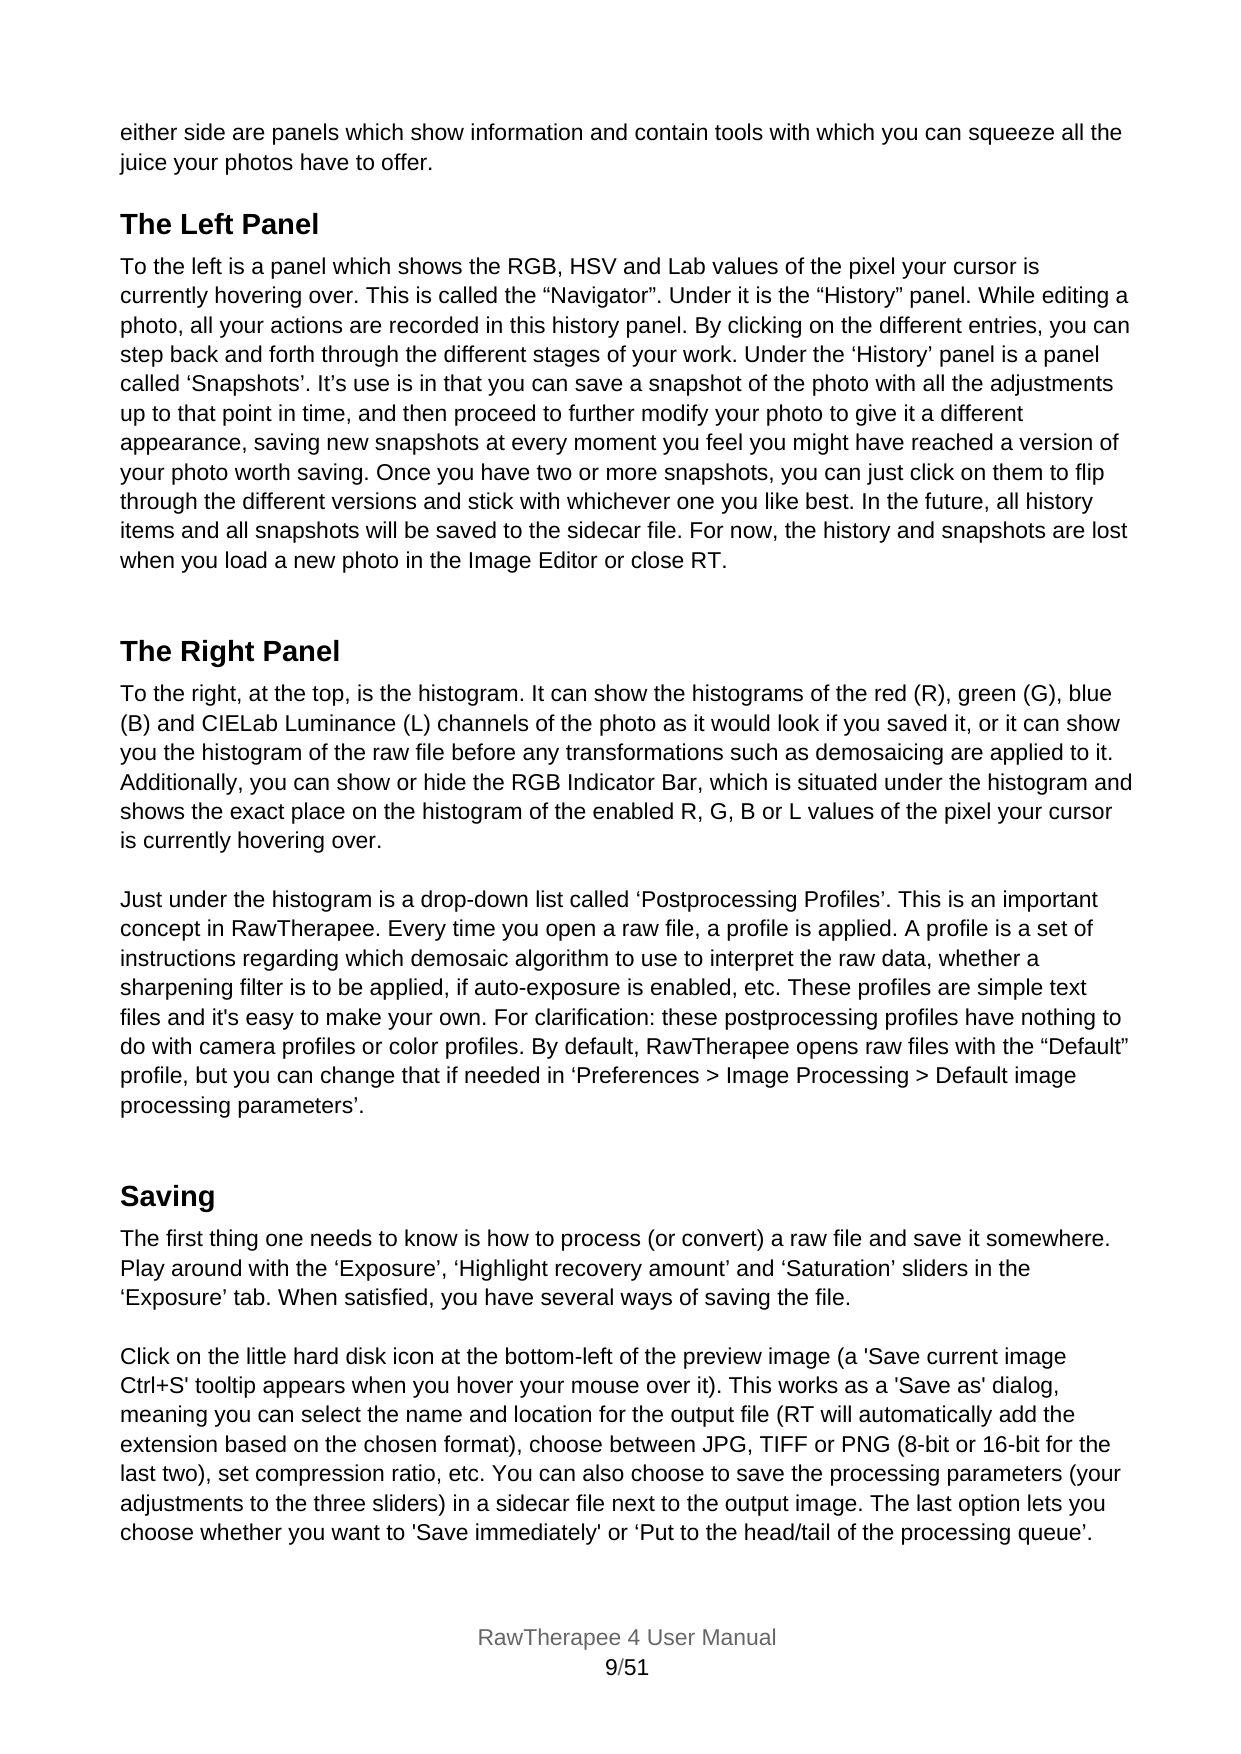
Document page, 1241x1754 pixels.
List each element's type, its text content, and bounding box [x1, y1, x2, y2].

text either side are panels which show information and contain tools with which you can squeeze all the juice your photos have to offer. [120, 120, 1134, 175]
text Click on the little hard disk icon at the bottom-left of the preview image (a 'Save current image Ctrl+S' tooltip appears when you hover your mouse over it). This works as a 'Save as' dialog, meaning you can select the name and location for the output file (RT will automatically add the extension based on the chosen format), choose between JPG, TIFF or PNG (8-bit or 16-bit for the last two), set compression ratio, etc. You can also choose to save the processing parameters (your adjustments to the three sliders) in a sidecar file next to the output image. The last option lets you choose whether you want to 'Save immediately' or ‘Put to the head/tail of the processing queue’. [120, 1343, 1134, 1545]
subtitle The Left Panel [120, 208, 1134, 241]
text The first thing one needs to know is how to process (or convert) a raw file and save it somewhere. Play around with the ‘Exposure’, ‘Highlight recovery amount’ and ‘Saturation’ sliders in the ‘Exposure’ tab. When satisfied, you have several ways of saving the file. [120, 1226, 1134, 1310]
subtitle The Right Panel [120, 635, 1134, 668]
text To the right, at the top, is the histogram. It can show the histograms of the red (R), green (G), blue (B) and CIELab Luminance (L) channels of the photo as it would look if you saved it, or it can show you the histogram of the raw file before any transformations such as demosaicing are applied to it. Additionally, you can show or hide the RGB Indicator Bar, which is situated under the histogram and shows the exact place on the histogram of the enabled R, G, B or L values of the pixel your cursor is currently hovering over. [120, 681, 1134, 853]
text Just under the histogram is a drop-down list called ‘Postprocessing Profiles’. This is an important concept in RawTherapee. Every time you open a raw file, a profile is applied. A profile is a set of instructions regarding which demosaic algorithm to use to interpret the raw data, whether a sharpening filter is to be applied, if auto-exposure is enabled, etc. These profiles are simple text files and it's easy to make your own. For clarification: these postprocessing profiles have nothing to do with camera profiles or color profiles. By default, RawTherapee opens raw files with the “Default” profile, but you can change that if needed in ‘Preferences > Image Processing > Default image processing parameters’. [120, 887, 1134, 1118]
subtitle Saving [120, 1180, 1134, 1213]
text To the left is a panel which shows the RGB, HSV and Lab values of the pixel your cursor is currently hovering over. This is called the “Navigator”. Under it is the “History” panel. While editing a photo, all your actions are recorded in this history panel. By clicking on the different entries, you can step back and forth through the different stages of your work. Under the ‘History’ panel is a panel called ‘Snapshots’. It’s use is in that you can save a snapshot of the photo with all the adjustments up to that point in time, and then proceed to further modify your photo to give it a different appearance, saving new snapshots at every moment you feel you might have reached a version of your photo worth saving. Once you have two or more snapshots, you can just click on them to flip through the different versions and stick with whichever one you like best. In the future, all history items and all snapshots will be saved to the sidecar file. For now, the history and snapshots are lost when you load a new photo in the Image Editor or close RT. [120, 254, 1134, 573]
